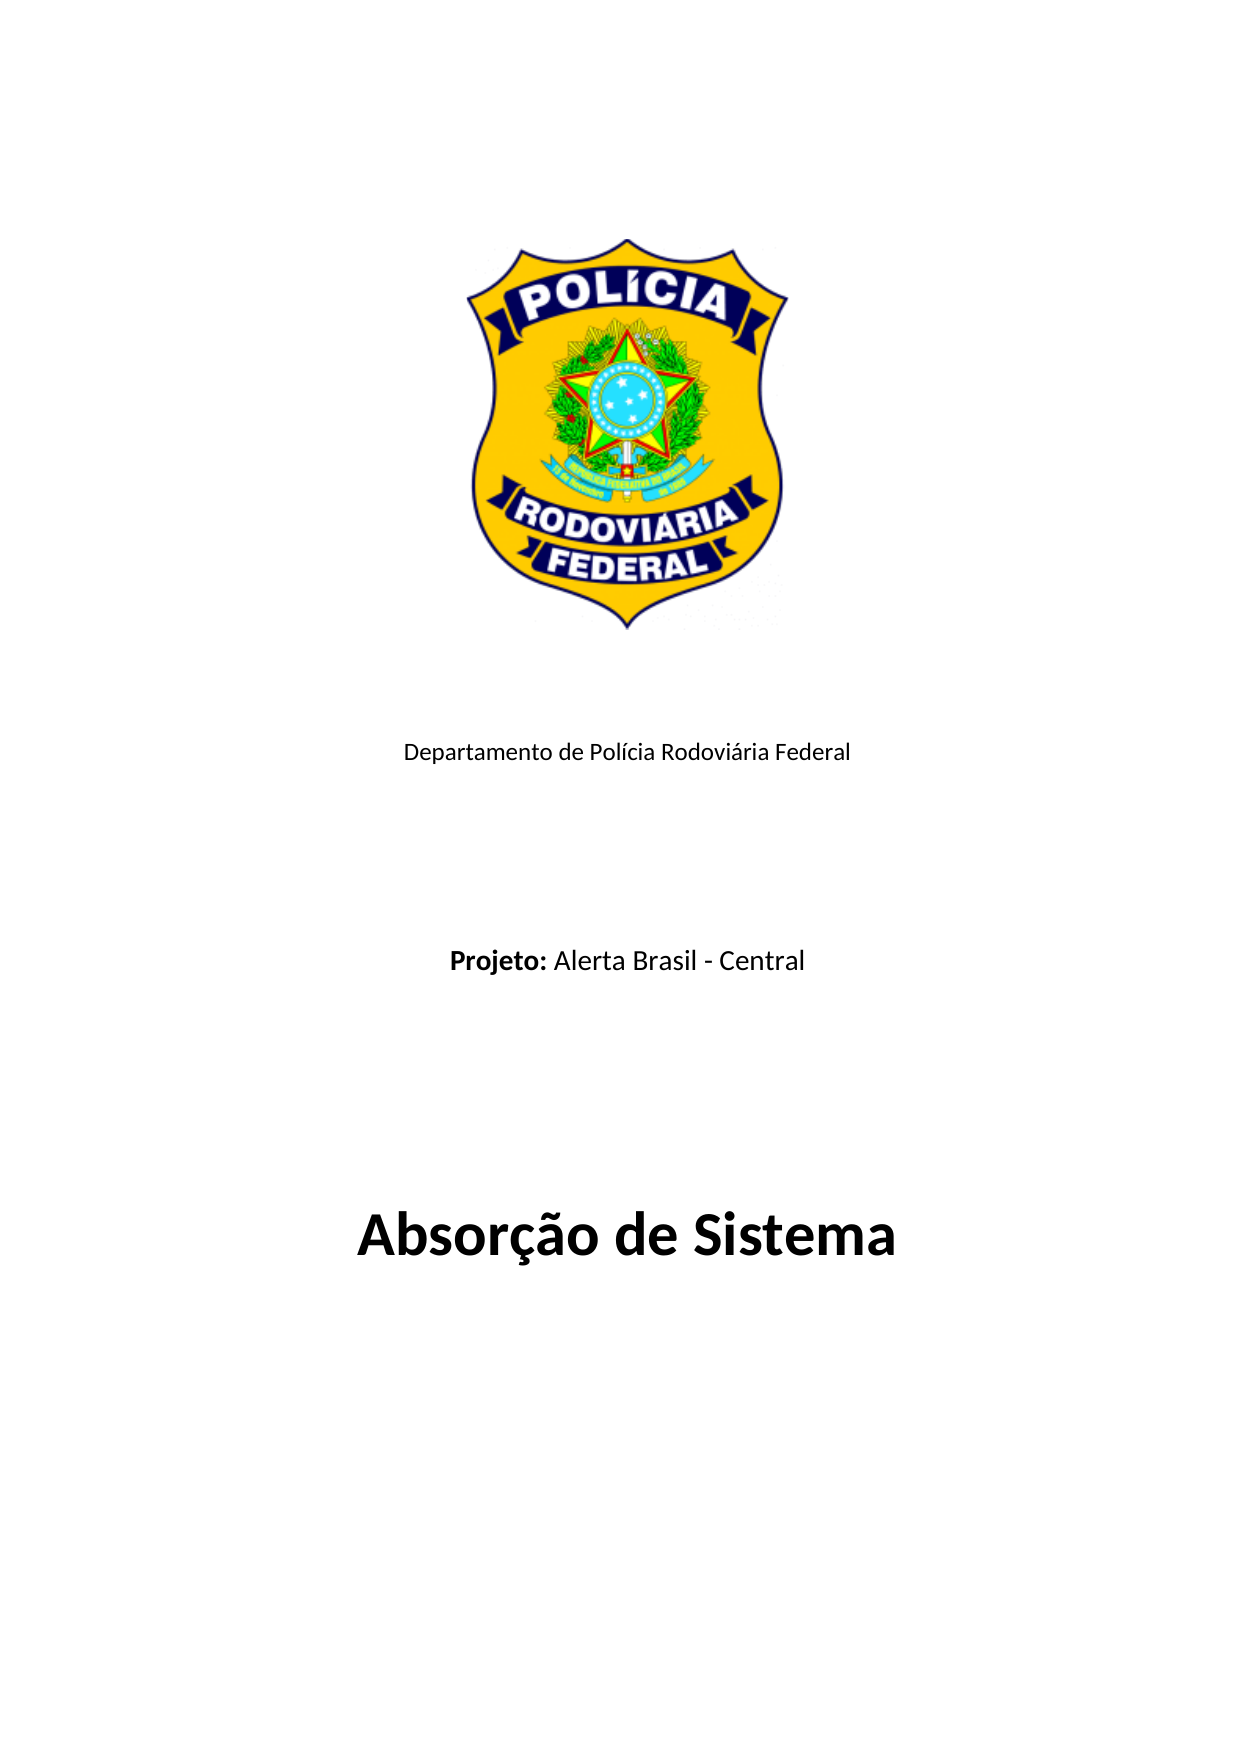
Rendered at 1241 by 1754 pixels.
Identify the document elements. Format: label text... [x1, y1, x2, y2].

text Departamento de Polícia Rodoviária Federal [192, 736, 1063, 767]
picture [466, 239, 789, 630]
text Absorção de Sistema [192, 1194, 1063, 1271]
text Projeto: Alerta Brasil - Central [192, 942, 1063, 978]
